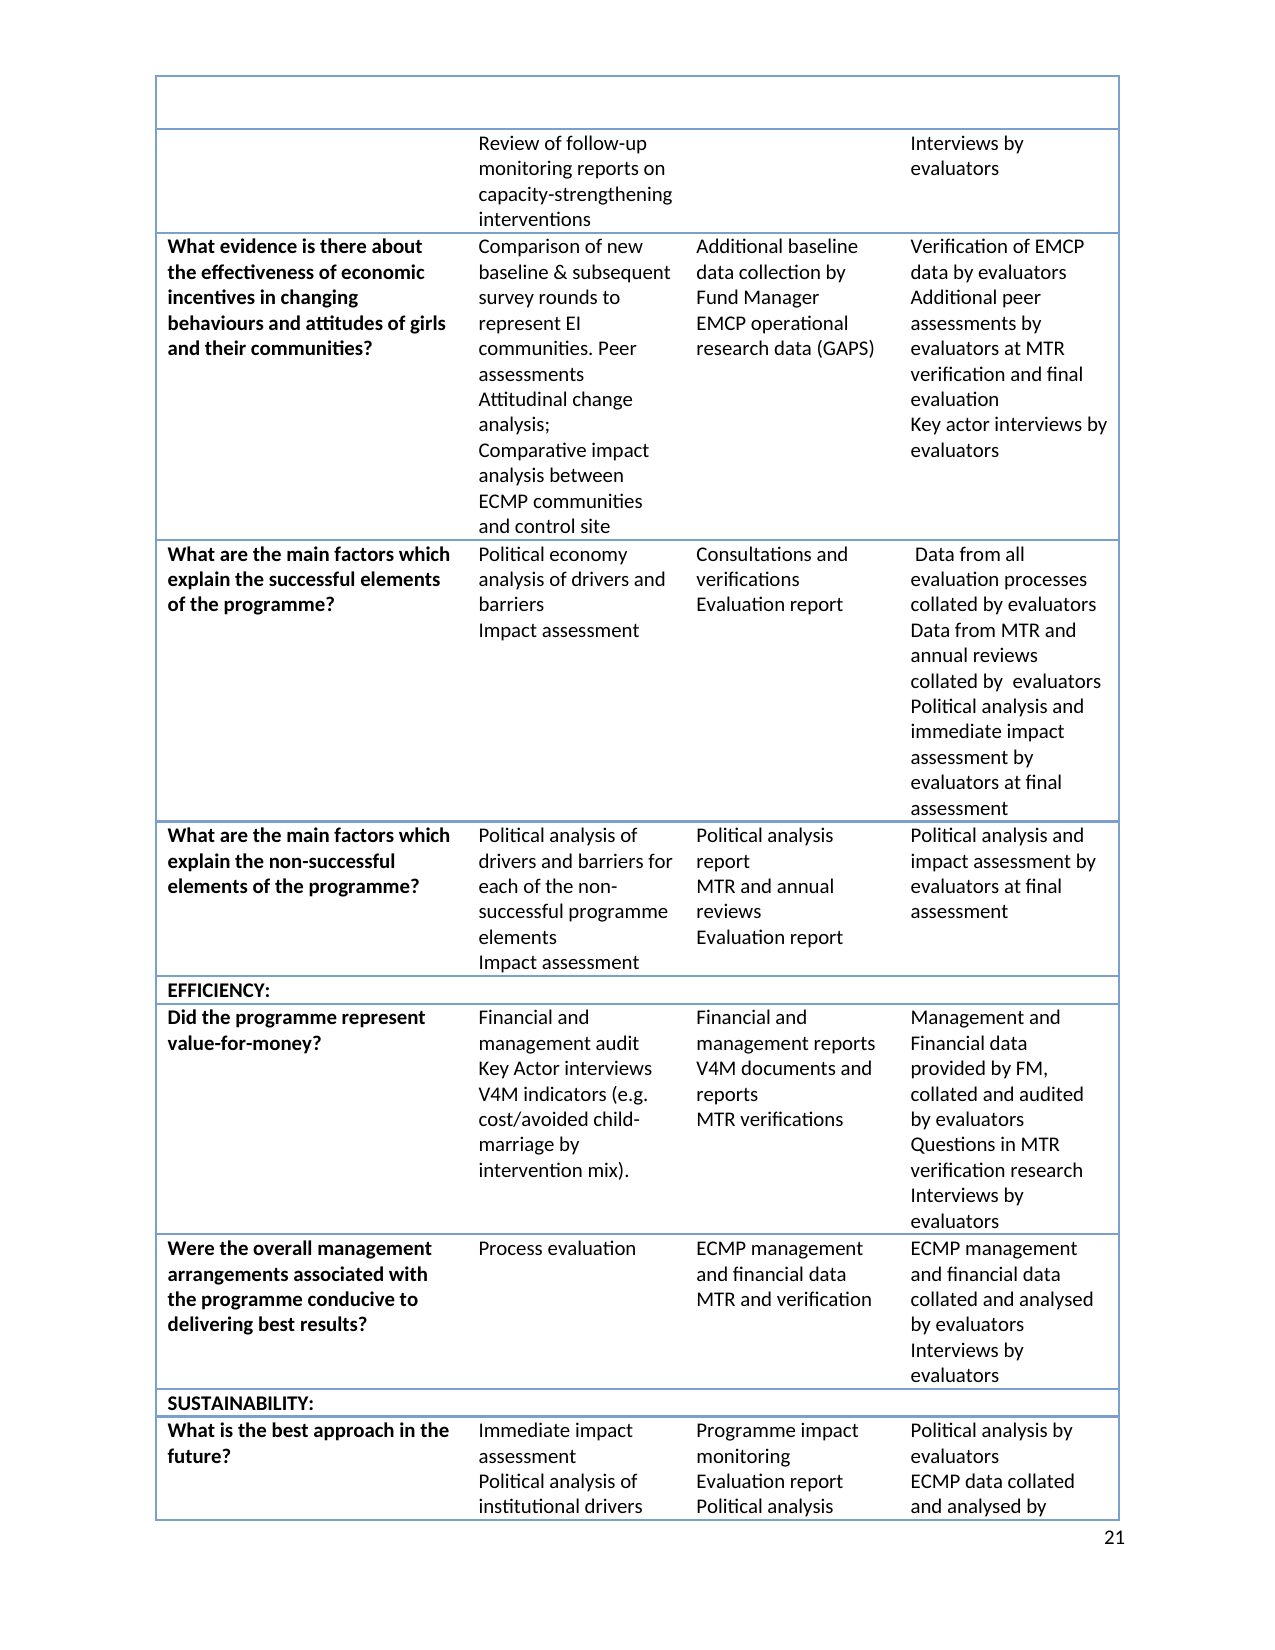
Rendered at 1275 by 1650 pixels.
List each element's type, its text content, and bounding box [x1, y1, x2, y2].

table_cell [685, 130, 899, 232]
table_cell [899, 977, 1118, 1002]
table_cell Political economy analysis of drivers and barriers Impact assessment [467, 541, 685, 820]
table_cell ECMP management and financial data collated and analysed by evaluators Interviews by evaluators [899, 1235, 1118, 1388]
table_cell Political analysis by evaluators ECMP data collated and analysed by [899, 1418, 1118, 1519]
table_cell Did the programme represent value-for-money? [157, 1005, 467, 1233]
table_cell [467, 977, 685, 1002]
table_cell Data from all evaluation processes collated by evaluators Data from MTR and annual reviews collated by evaluators Political analysis and immediate impact assessment by evaluators at final assessment [899, 541, 1118, 820]
table_cell What evidence is there about the effectiveness of economic incentives in changing behaviours and attitudes of girls and their communities? [157, 234, 467, 539]
table_cell Review of follow-up monitoring reports on capacity-strengthening interventions [467, 130, 685, 232]
table_cell ECMP management and financial data MTR and verification [685, 1235, 899, 1388]
table_cell Political analysis and impact assessment by evaluators at final assessment [899, 823, 1118, 975]
table_header METHODS/TOOLS [467, 77, 685, 128]
table_header EVALUATION QUESTIONS TO BE ANSWERED [157, 77, 467, 128]
table_cell EFFICIENCY: [157, 977, 467, 1002]
table_cell Political analysis report MTR and annual reviews Evaluation report [685, 823, 899, 975]
table_cell Additional baseline data collection by Fund Manager EMCP operational research data (GAPS) [685, 234, 899, 539]
table_header DATA COLLECTION PROCEDURE [899, 77, 1118, 128]
table_cell What is the best approach in the future? [157, 1418, 467, 1519]
table_cell Consultations and verifications Evaluation report [685, 541, 899, 820]
table_cell Management and Financial data provided by FM, collated and audited by evaluators Questions in MTR verification research Interviews by evaluators [899, 1005, 1118, 1233]
table_cell SUSTAINABILITY: [157, 1390, 467, 1415]
table_cell What are the main factors which explain the successful elements of the programme? [157, 541, 467, 820]
table_cell Programme impact monitoring Evaluation report Political analysis [685, 1418, 899, 1519]
table_cell Political analysis of drivers and barriers for each of the non-successful programme elements Impact assessment [467, 823, 685, 975]
table_header DATA SOURCES [685, 77, 899, 128]
table_cell [685, 1390, 899, 1415]
table_cell Were the overall management arrangements associated with the programme conducive to delivering best results? [157, 1235, 467, 1388]
table_cell Financial and management audit Key Actor interviews V4M indicators (e.g. cost/avoided child-marriage by intervention mix). [467, 1005, 685, 1233]
table_cell Financial and management reports V4M documents and reports MTR verifications [685, 1005, 899, 1233]
table_cell [157, 130, 467, 232]
table_cell Immediate impact assessment Political analysis of institutional drivers [467, 1418, 685, 1519]
table_cell [467, 1390, 685, 1415]
table_cell Interviews by evaluators [899, 130, 1118, 232]
table_cell [685, 977, 899, 1002]
table_cell [899, 1390, 1118, 1415]
table_cell Verification of EMCP data by evaluators Additional peer assessments by evaluators at MTR verification and final evaluation Key actor interviews by evaluators [899, 234, 1118, 539]
table_cell What are the main factors which explain the non-successful elements of the programme? [157, 823, 467, 975]
table_cell Process evaluation [467, 1235, 685, 1388]
table_cell Comparison of new baseline & subsequent survey rounds to represent EI communities. Peer assessments Attitudinal change analysis; Comparative impact analysis between ECMP communities and control site [467, 234, 685, 539]
